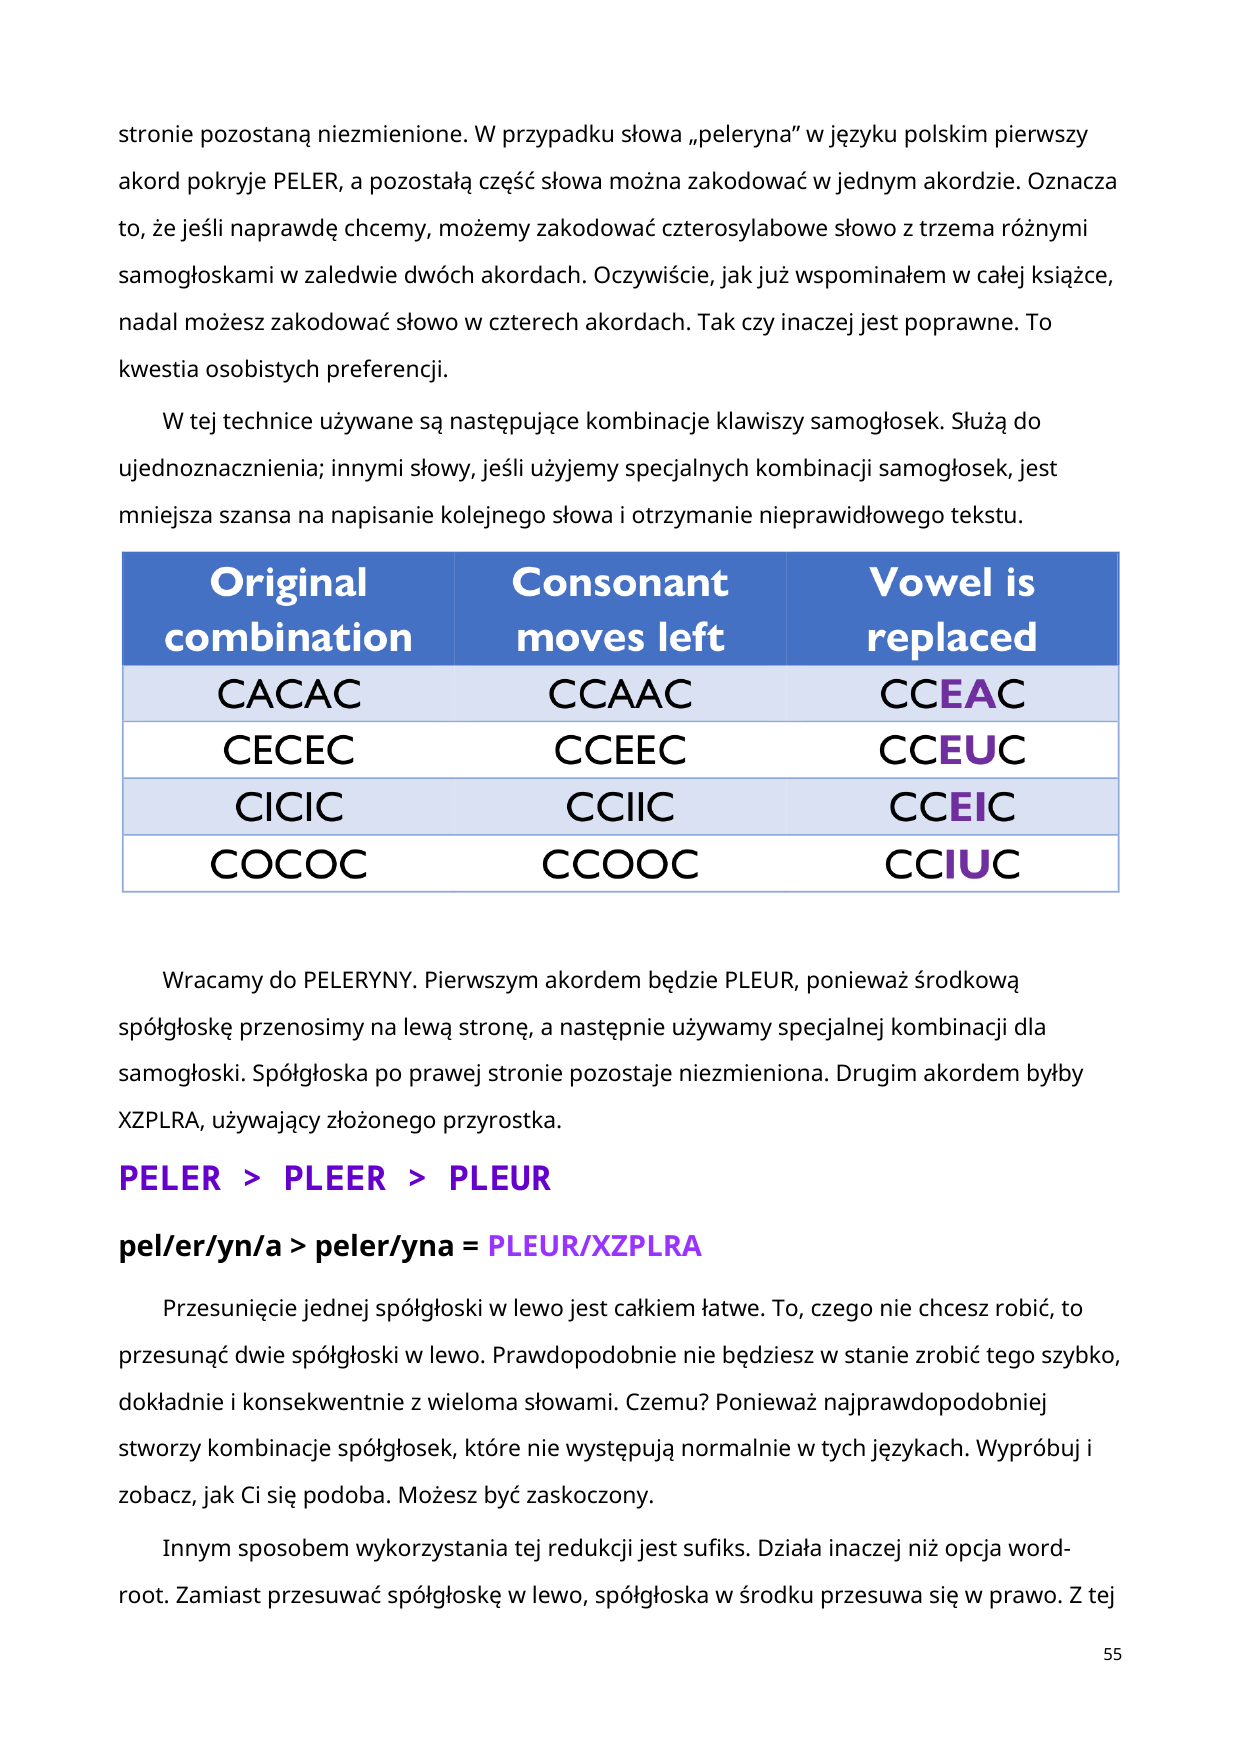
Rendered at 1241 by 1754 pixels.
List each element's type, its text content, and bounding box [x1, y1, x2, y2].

text Innym sposobem wykorzystania tej redukcji jest sufiks. Działa inaczej niż opcja word-root. Zamiast przesuwać spółgłoskę w lewo, spółgłoska w środku przesuwa się w prawo. Z tej [118, 1532, 1122, 1610]
text pel/er/yn/a > peler/yna = PLEUR/XZPLRA [118, 1226, 1122, 1265]
text W tej technice używane są następujące kombinacje klawiszy samogłosek. Służą do ujednoznacznienia; innymi słowy, jeśli użyjemy specjalnych kombinacji samogłosek, jest mniejsza szansa na napisanie kolejnego słowa i otrzymanie nieprawidłowego tekstu. [118, 405, 1122, 530]
text Przesunięcie jednej spółgłoski w lewo jest całkiem łatwe. To, czego nie chcesz robić, to przesunąć dwie spółgłoski w lewo. Prawdopodobnie nie będziesz w stanie zrobić tego szybko, dokładnie i konsekwentnie z wieloma słowami. Czemu? Ponieważ najprawdopodobniej stworzy kombinacje spółgłosek, które nie występują normalnie w tych językach. Wypróbuj i zobacz, jak Ci się podoba. Możesz być zaskoczony. [118, 1292, 1122, 1511]
text Wracamy do PELERYNY. Pierwszym akordem będzie PLEUR, ponieważ środkową spółgłoskę przenosimy na lewą stronę, a następnie używamy specjalnej kombinacji dla samogłoski. Spółgłoska po prawej stronie pozostaje niezmieniona. Drugim akordem byłby XZPLRA, używający złożonego przyrostka. [118, 963, 1122, 1135]
picture [118, 548, 1123, 896]
text PELER > PLEER > PLEUR [118, 1154, 1122, 1201]
text stronie pozostaną niezmienione. W przypadku słowa „peleryna” w języku polskim pierwszy akord pokryje PELER, a pozostałą część słowa można zakodować w jednym akordzie. Oznacza to, że jeśli naprawdę chcemy, możemy zakodować czterosylabowe słowo z trzema różnymi samogłoskami w zaledwie dwóch akordach. Oczywiście, jak już wspominałem w całej książce, nadal możesz zakodować słowo w czterech akordach. Tak czy inaczej jest poprawne. To kwestia osobistych preferencji. [118, 118, 1122, 384]
